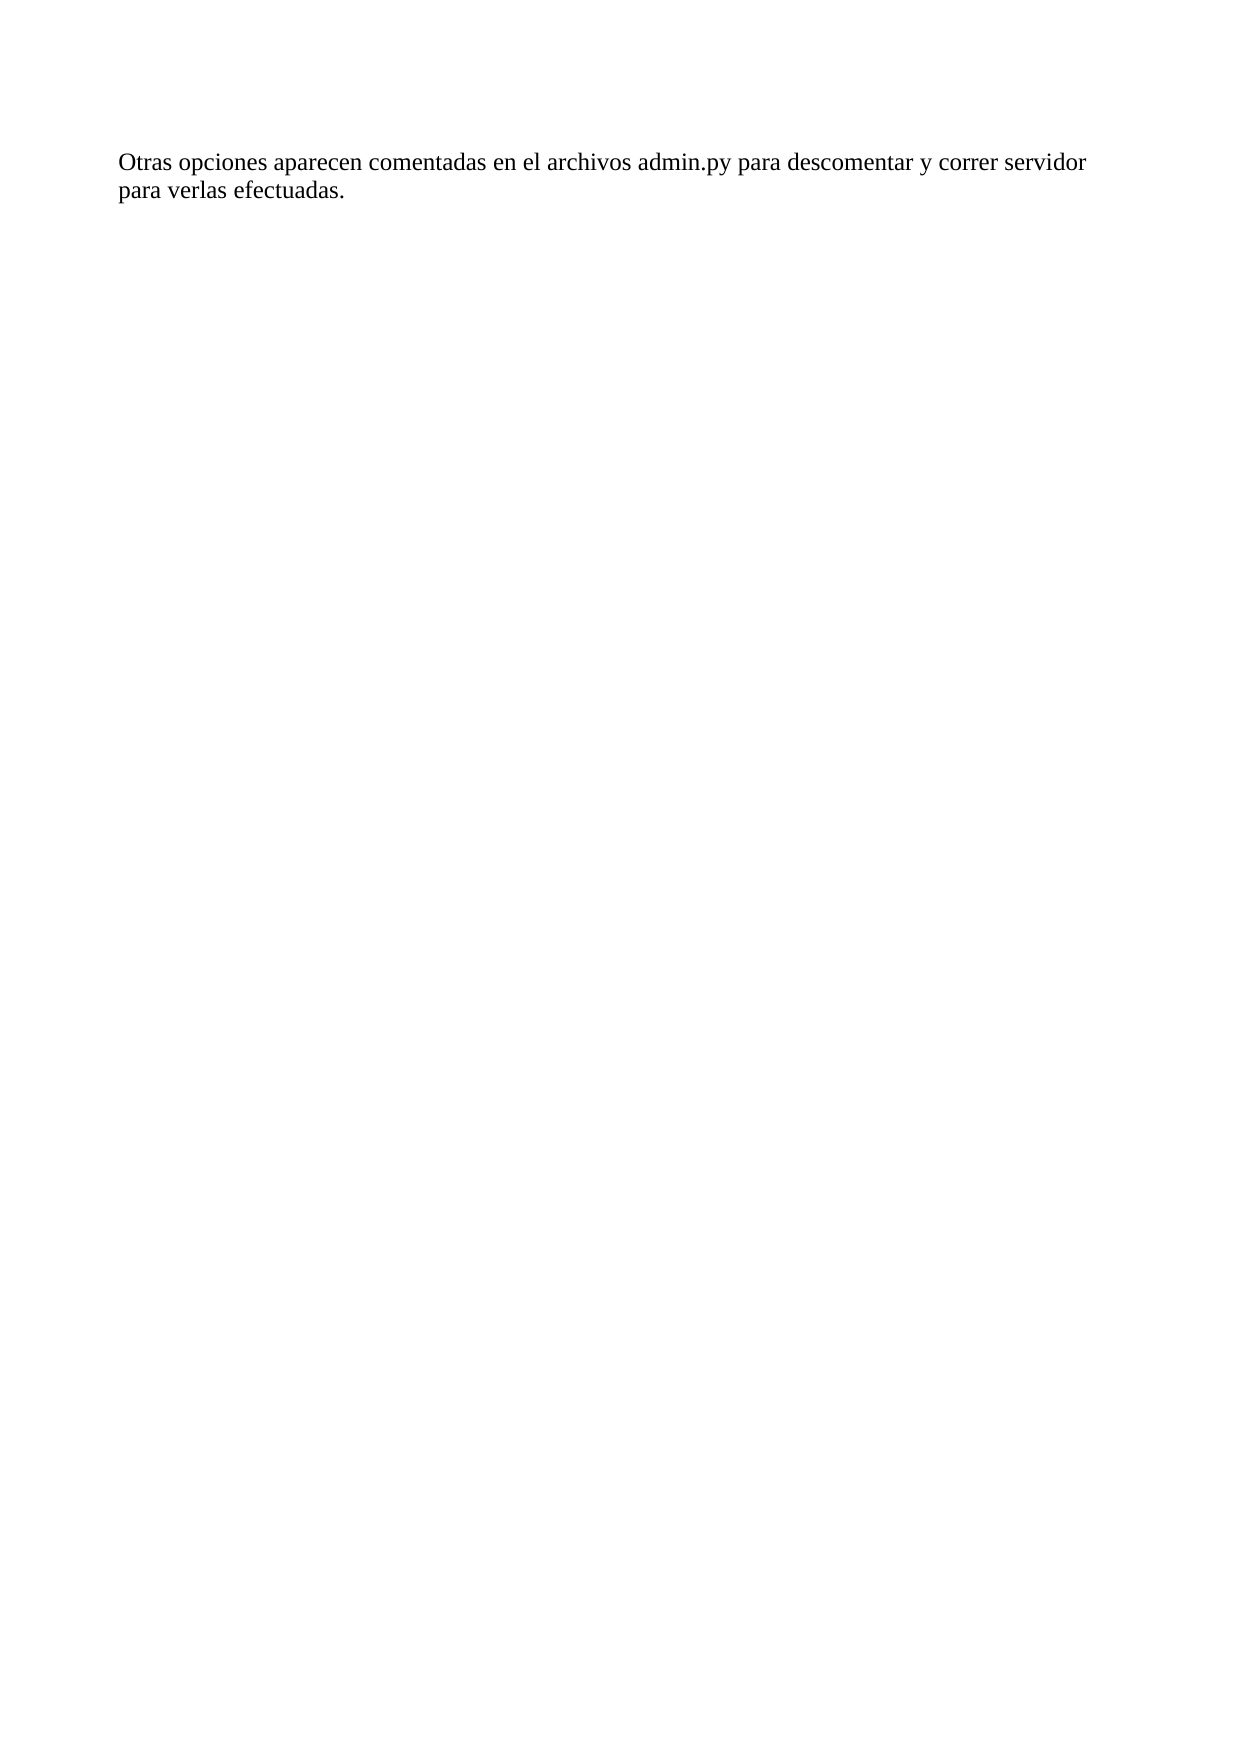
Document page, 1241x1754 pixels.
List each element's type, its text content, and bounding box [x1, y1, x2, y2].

text Otras opciones aparecen comentadas en el archivos admin.py para descomentar y correr servidor para verlas efectuadas. [118, 147, 1122, 204]
